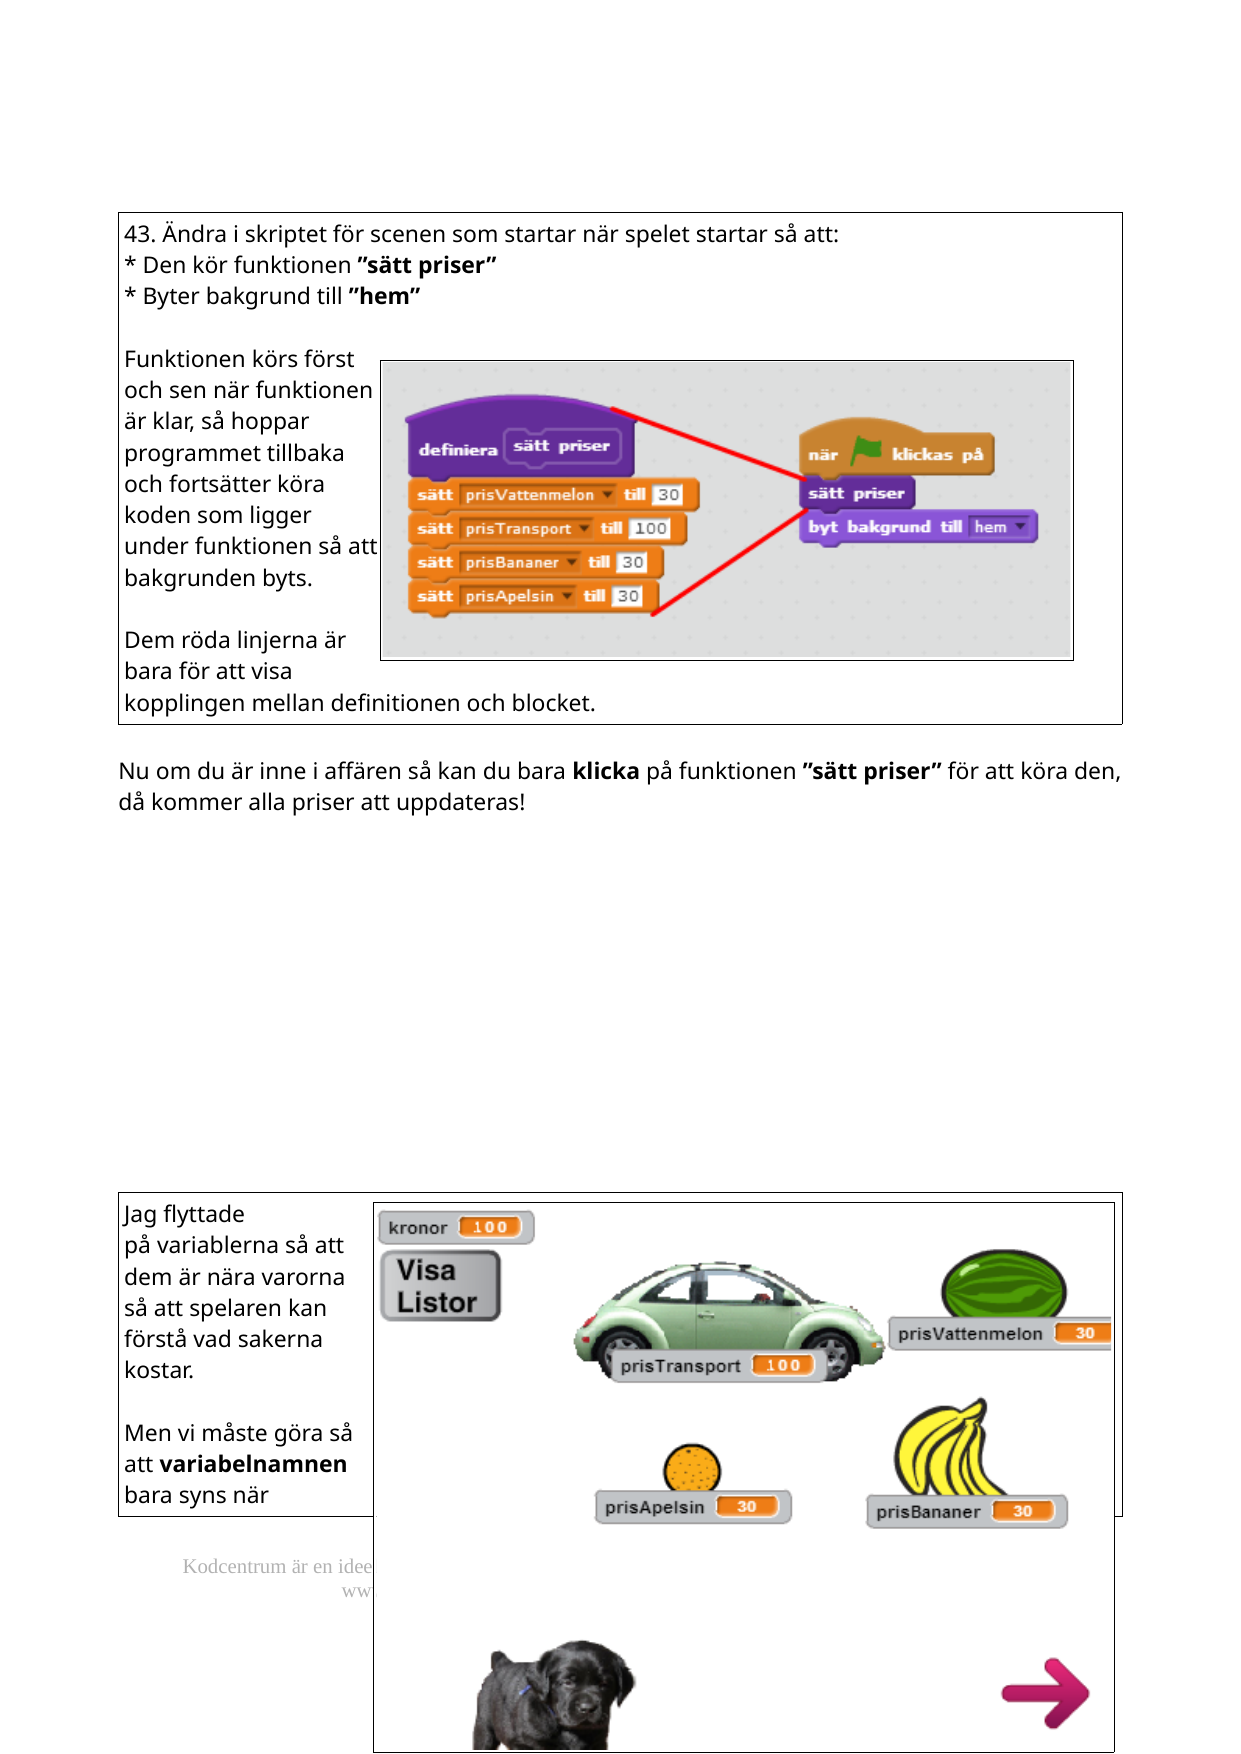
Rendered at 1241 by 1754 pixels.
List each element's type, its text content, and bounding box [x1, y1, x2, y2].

picture [376, 1205, 1112, 1750]
text Nu om du är inne i affären så kan du bara klicka på funktionen ”sätt priser” för att köra den, då kommer alla priser att uppdateras! [118, 755, 1122, 817]
picture [382, 362, 1071, 657]
table_header Jag flyttade på variablerna så att dem är nära varorna så att spelaren kan förstå vad sakerna kostar. Men vi måste göra så att variabelnamnen bara syns när [119, 1193, 1122, 1516]
table_header 43. Ändra i skriptet för scenen som startar när spelet startar så att: * Den kör funktionen ”sätt priser” * Byter bakgrund till ”hem” Funktionen körs först och sen när funktionen är klar, så hoppar programmet tillbaka och fortsätter köra koden som ligger under funktionen så att bakgrunden byts. Dem röda linjerna är bara för att visa kopplingen mellan definitionen och blocket. [119, 213, 1122, 723]
